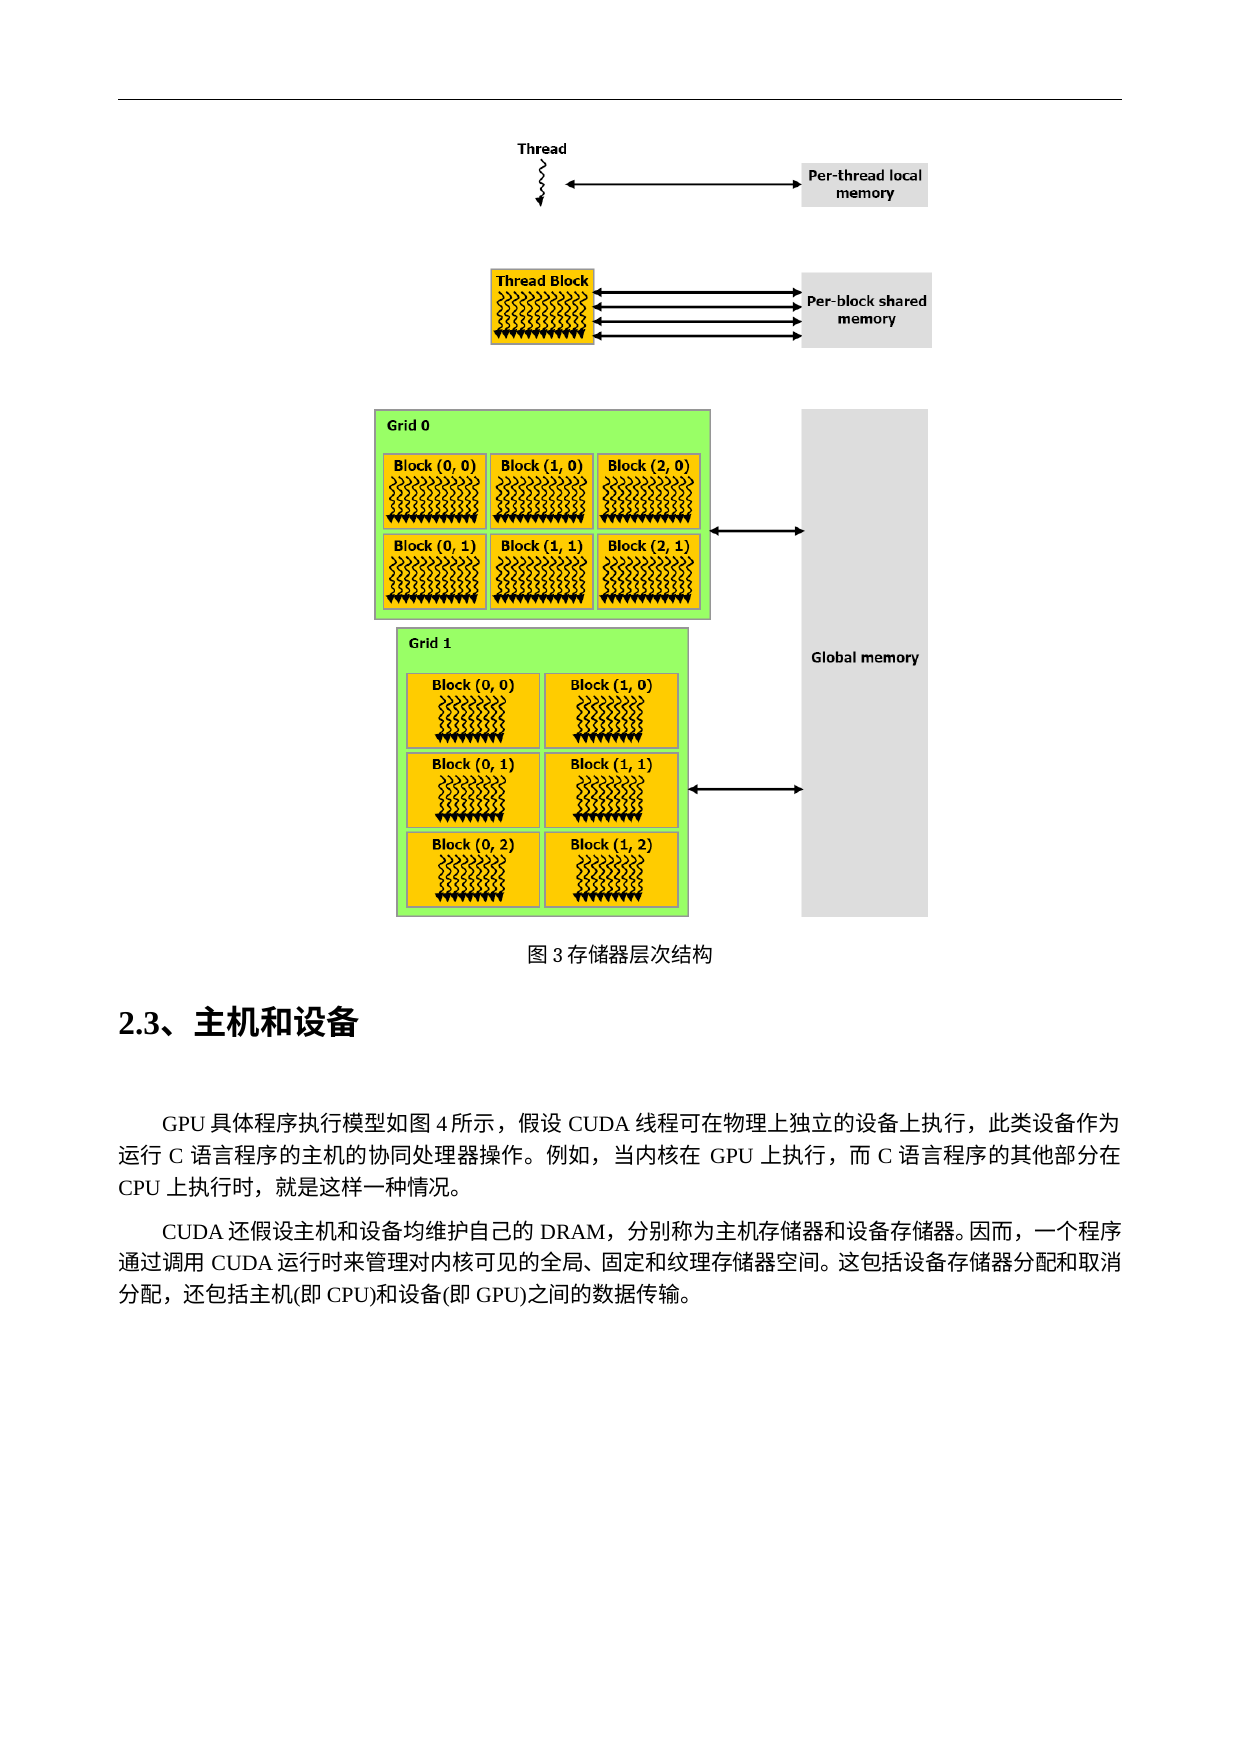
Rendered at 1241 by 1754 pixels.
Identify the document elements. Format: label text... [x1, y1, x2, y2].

text 图 3 存储器层次结构 [118, 938, 1122, 969]
text CUDA 还假设主机和设备均维护自己的 DRAM，分别称为主机存储器和设备存储器。因而，一个程序通过调用 CUDA 运行时来管理对内核可见的全局、固定和纹理存储器空间。这包括设备存储器分配和取消分配，还包括主机(即CPU)和设备(即GPU)之间的数据传输。 [118, 1214, 1122, 1309]
text GPU具体程序执行模型如图4所示，假设 CUDA 线程可在物理上独立的设备上执行，此类设备作为运行 C 语言程序的主机的协同处理器操作。例如，当内核在 GPU 上执行，而 C 语言程序的其他部分在 CPU 上执行时，就是这样一种情况。 [118, 1106, 1122, 1201]
subtitle 2.3、主机和设备 [118, 996, 1122, 1044]
